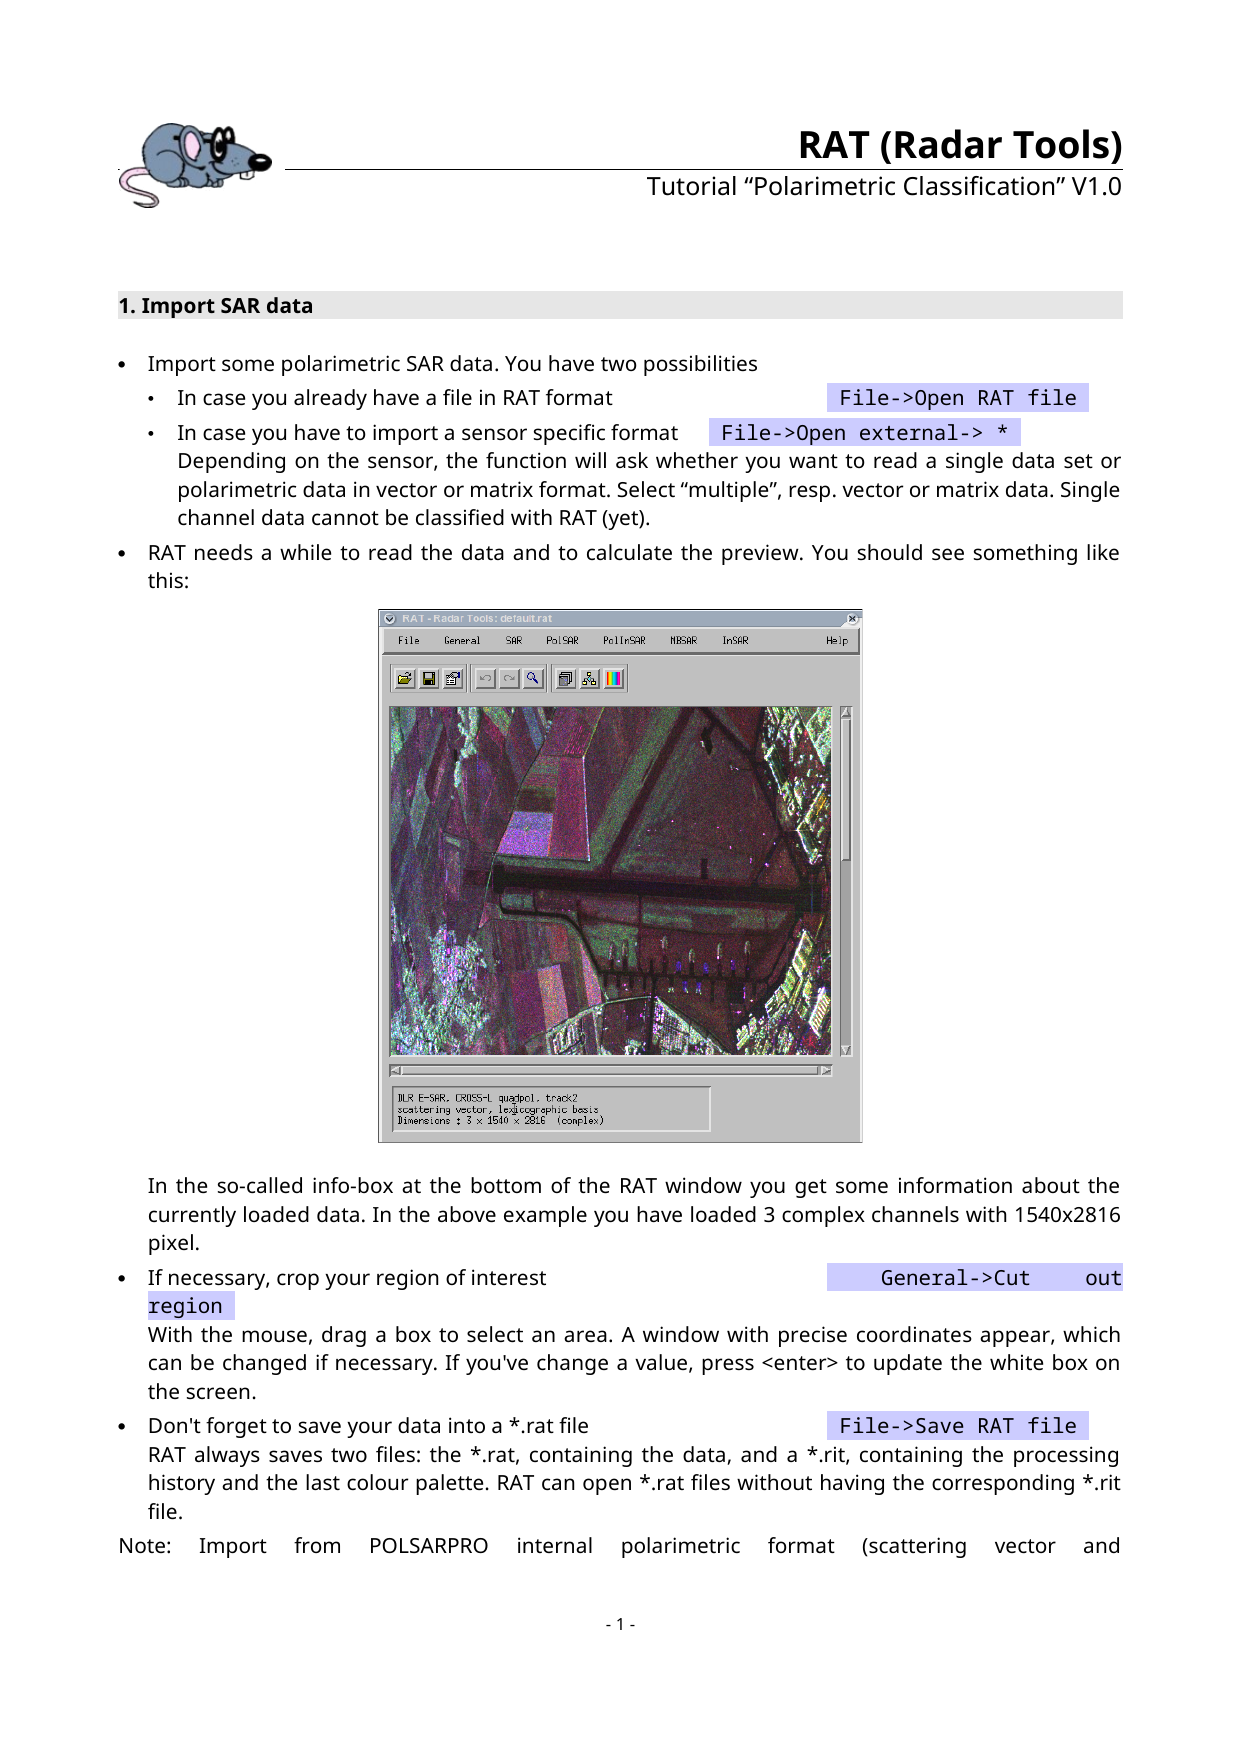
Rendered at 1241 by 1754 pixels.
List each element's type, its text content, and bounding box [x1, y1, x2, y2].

list In case you already have a file in RAT format File->Open RAT file [148, 383, 1123, 412]
list In case you have to import a sensor specific format File->Open external-> * Depending on the sensor, the function will ask whether you want to read a single data set or polarimetric data in vector or matrix format. Select “multiple”, resp. vector or matrix data. Single channel data cannot be classified with RAT (yet). [148, 418, 1123, 532]
list Don't forget to save your data into a *.rat file File->Save RAT file RAT always saves two files: the *.rat, containing the data, and a *.rit, containing the processing history and the last colour palette. RAT can open *.rat files without having the corresponding *.rit file. [118, 1411, 1123, 1525]
list RAT needs a while to read the data and to calculate the preview. You should see something like this: [118, 538, 1123, 595]
text Note: Import from POLSARPRO internal polarimetric format (scattering vector and [118, 1531, 1123, 1560]
text RAT (Radar Tools) [118, 118, 1123, 169]
list If necessary, crop your region of interest General->Cut out region With the mouse, drag a box to select an area. A window with precise coordinates appear, which can be changed if necessary. If you've change a value, press <enter> to update the white box on the screen. [118, 1263, 1123, 1405]
list In the so-called info-box at the bottom of the RAT window you get some information about the currently loaded data. In the above example you have loaded 3 complex channels with 1540x2816 pixel. [118, 601, 1123, 1257]
text 1. Import SAR data [118, 291, 1123, 319]
list Import some polarimetric SAR data. You have two possibilities [118, 349, 1123, 377]
picture [378, 609, 863, 1143]
picture [119, 123, 272, 208]
text Tutorial “Polarimetric Classification” V1.0 [285, 170, 1123, 203]
